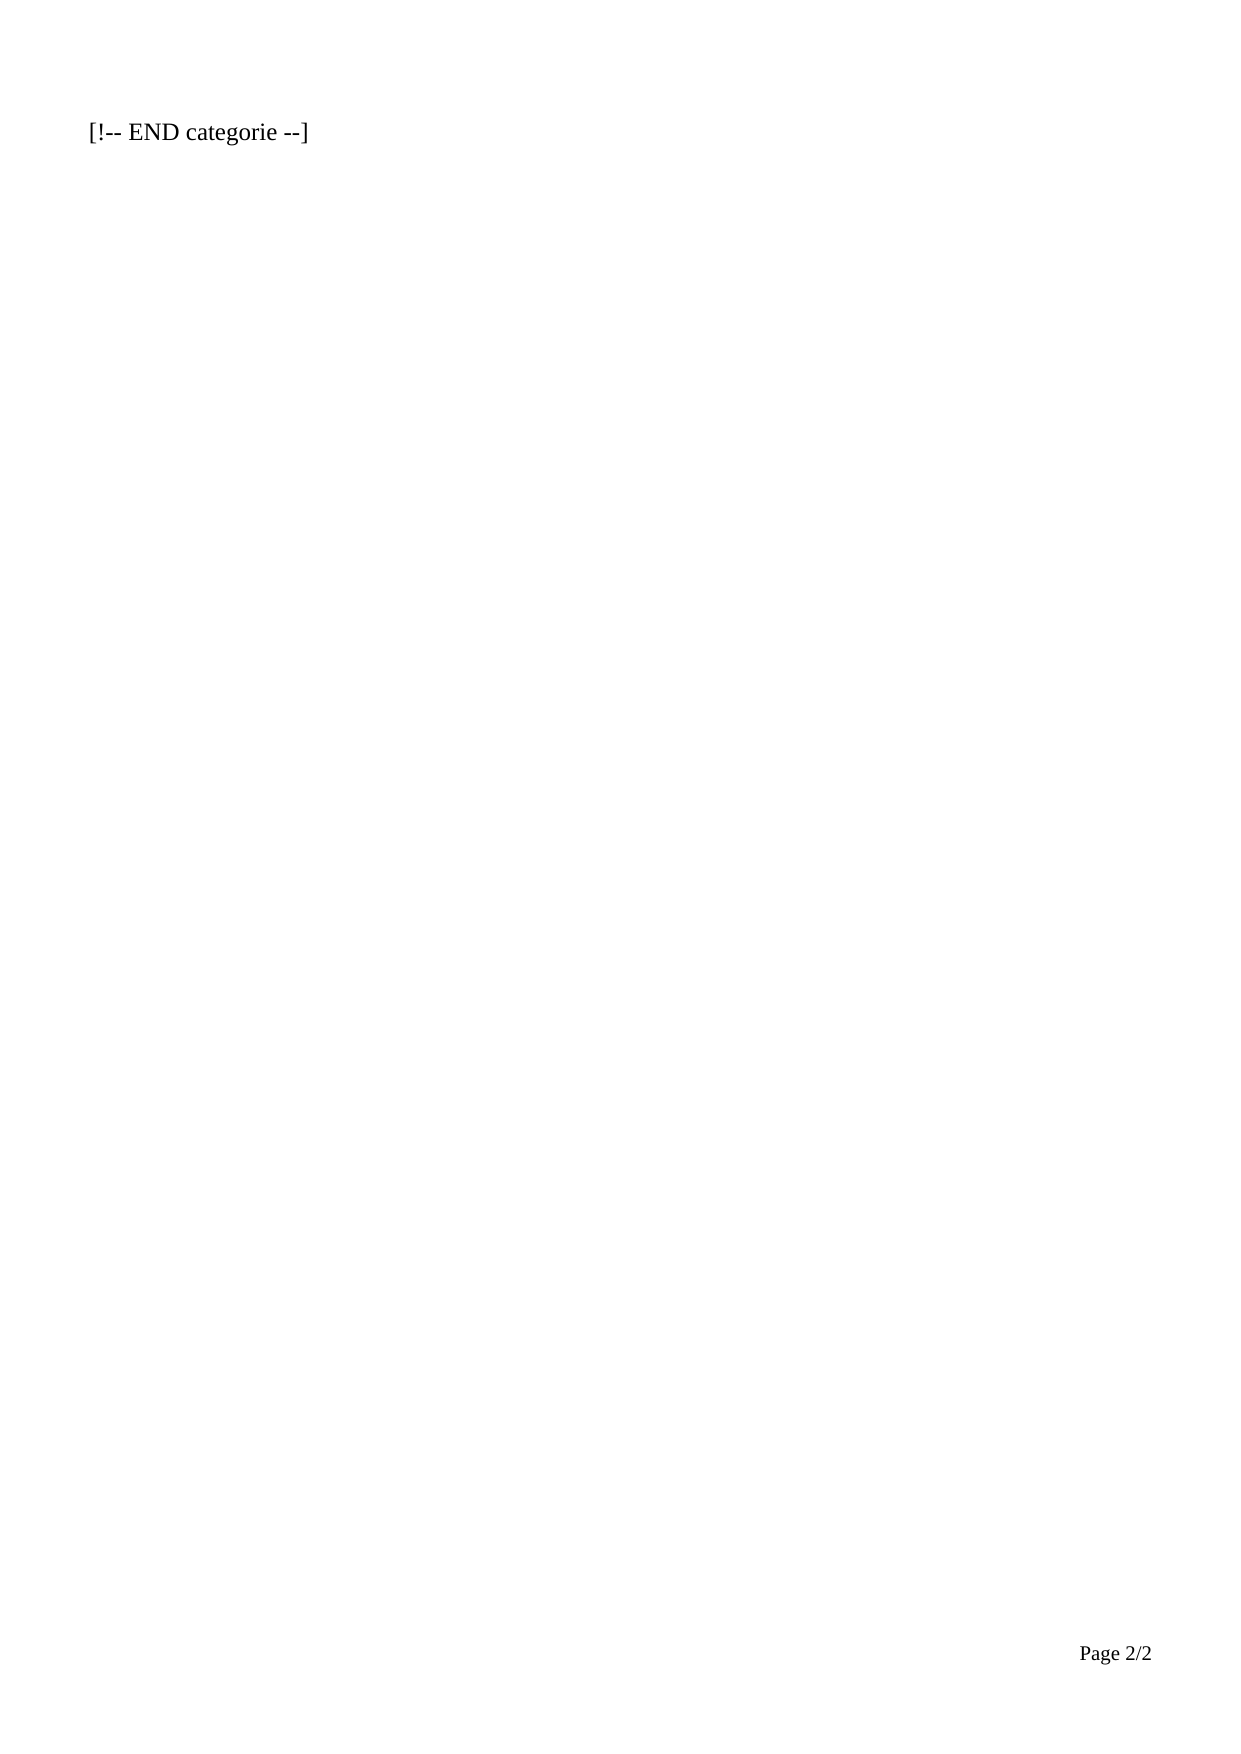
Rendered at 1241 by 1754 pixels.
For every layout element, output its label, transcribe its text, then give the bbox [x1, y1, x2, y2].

text [!-- END categorie --] [88, 117, 1152, 146]
